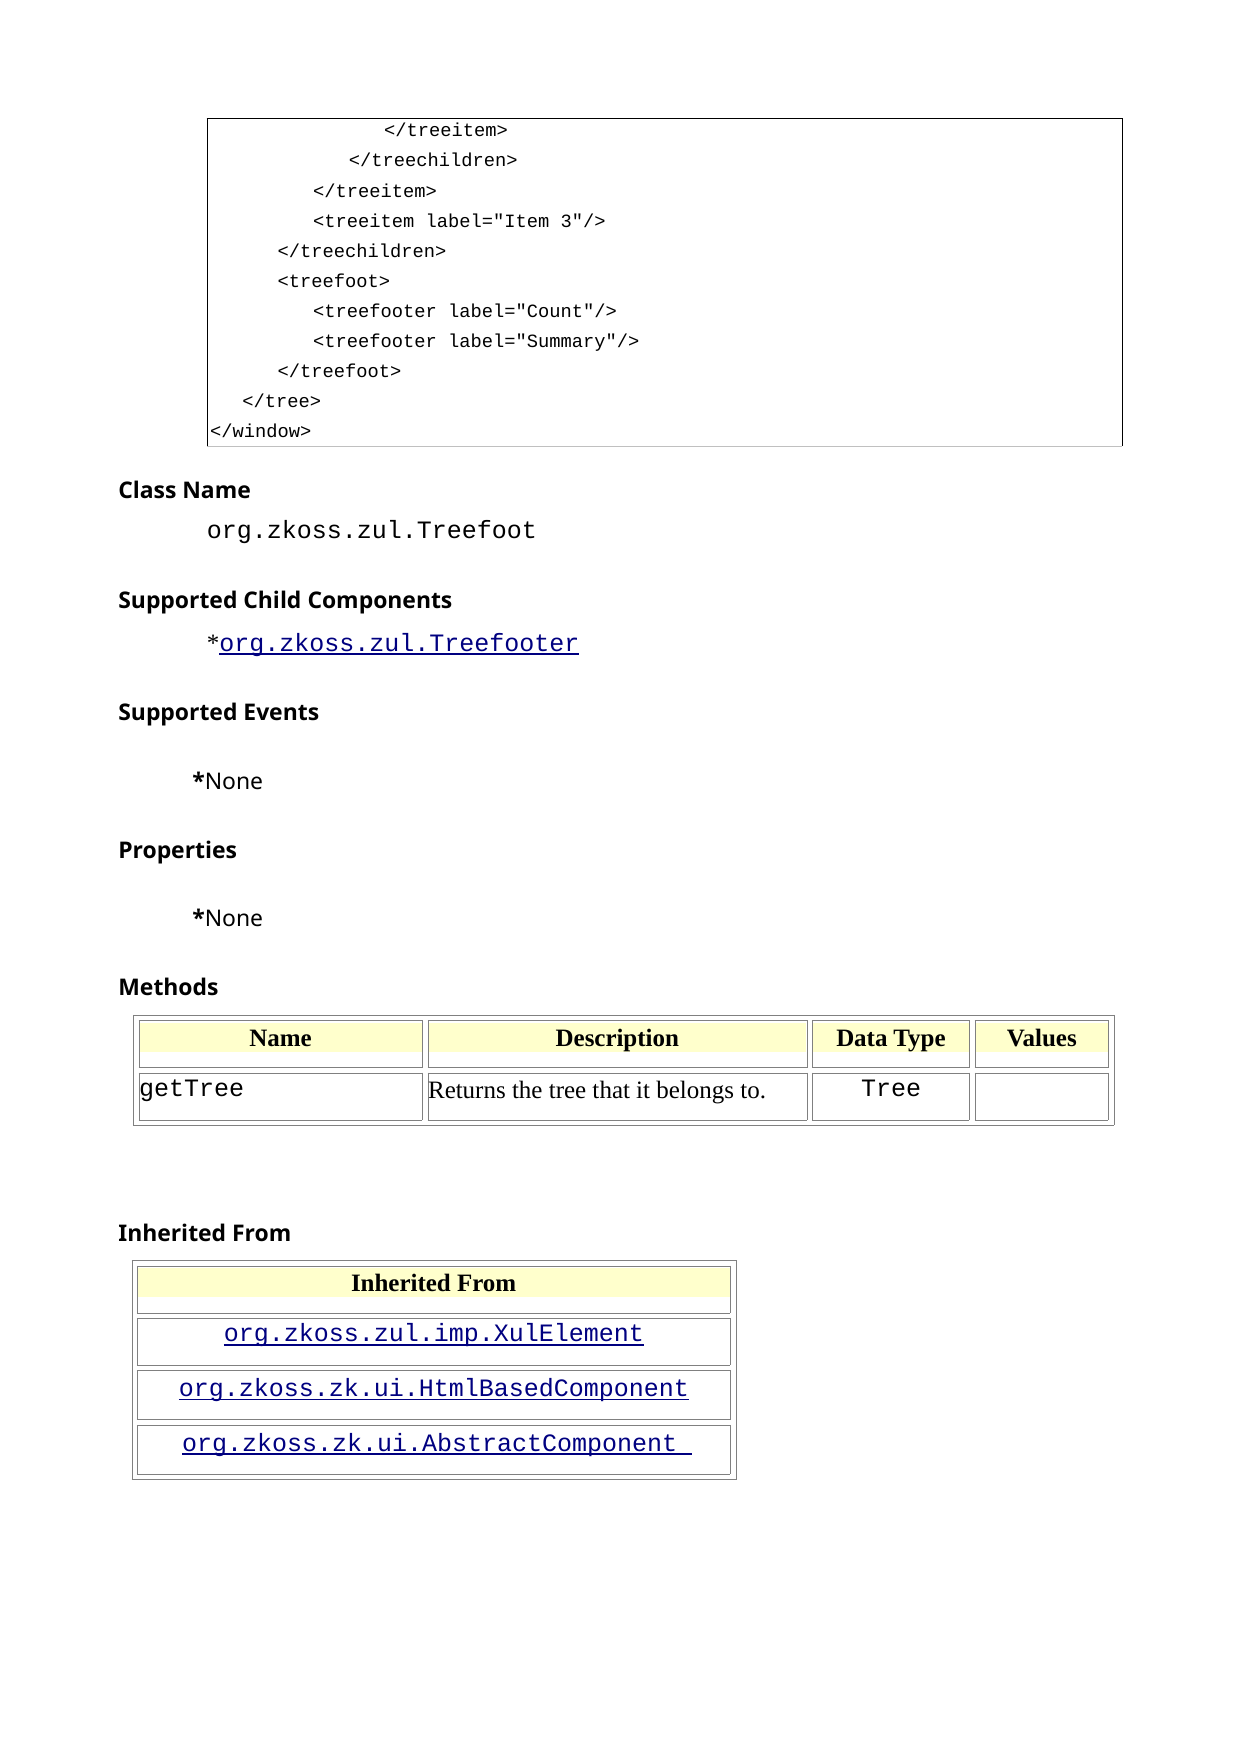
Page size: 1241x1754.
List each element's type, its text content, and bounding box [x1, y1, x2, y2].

subtitle Properties [118, 833, 1122, 865]
subtitle Methods [118, 971, 1122, 1002]
text </treeitem> [208, 178, 1122, 203]
table_cell [976, 1074, 1108, 1120]
text </tree> [208, 389, 1122, 413]
text </treeitem> [208, 119, 1122, 142]
subtitle Class Name [118, 474, 1122, 506]
table_cell org.zkoss.zk.ui.HtmlBasedComponent [134, 1365, 733, 1419]
subtitle Supported Child Components [118, 584, 1122, 615]
text </window> [208, 419, 1122, 446]
text </treechildren> [208, 238, 1122, 263]
text *None [118, 902, 1122, 933]
text *org.zkoss.zul.Treefooter [207, 628, 1122, 658]
table_header Inherited From [134, 1261, 733, 1313]
text </treechildren> [208, 148, 1122, 172]
table_cell getTree [136, 1067, 425, 1120]
text <treefooter label="Count"/> [208, 299, 1122, 323]
subtitle Inherited From [118, 1216, 1122, 1248]
text <treefoot> [208, 269, 1122, 293]
subtitle Supported Events [118, 696, 1122, 727]
table_cell [972, 1067, 1111, 1120]
text <treeitem label="Item 3"/> [208, 208, 1122, 233]
table_header Data Type [809, 1016, 972, 1067]
table_header Description [425, 1016, 809, 1067]
text *None [118, 765, 1122, 796]
text <treefooter label="Summary"/> [208, 329, 1122, 353]
table_header Name [136, 1016, 425, 1067]
text org.zkoss.zul.Treefoot [207, 518, 1122, 546]
text </treefoot> [208, 359, 1122, 383]
table_cell Tree [809, 1067, 972, 1120]
table_cell Returns the tree that it belongs to. [425, 1067, 809, 1120]
table_cell org.zkoss.zul.imp.XulElement [134, 1313, 733, 1365]
table_header Values [972, 1016, 1111, 1067]
table_cell org.zkoss.zk.ui.AbstractComponent [134, 1419, 733, 1474]
